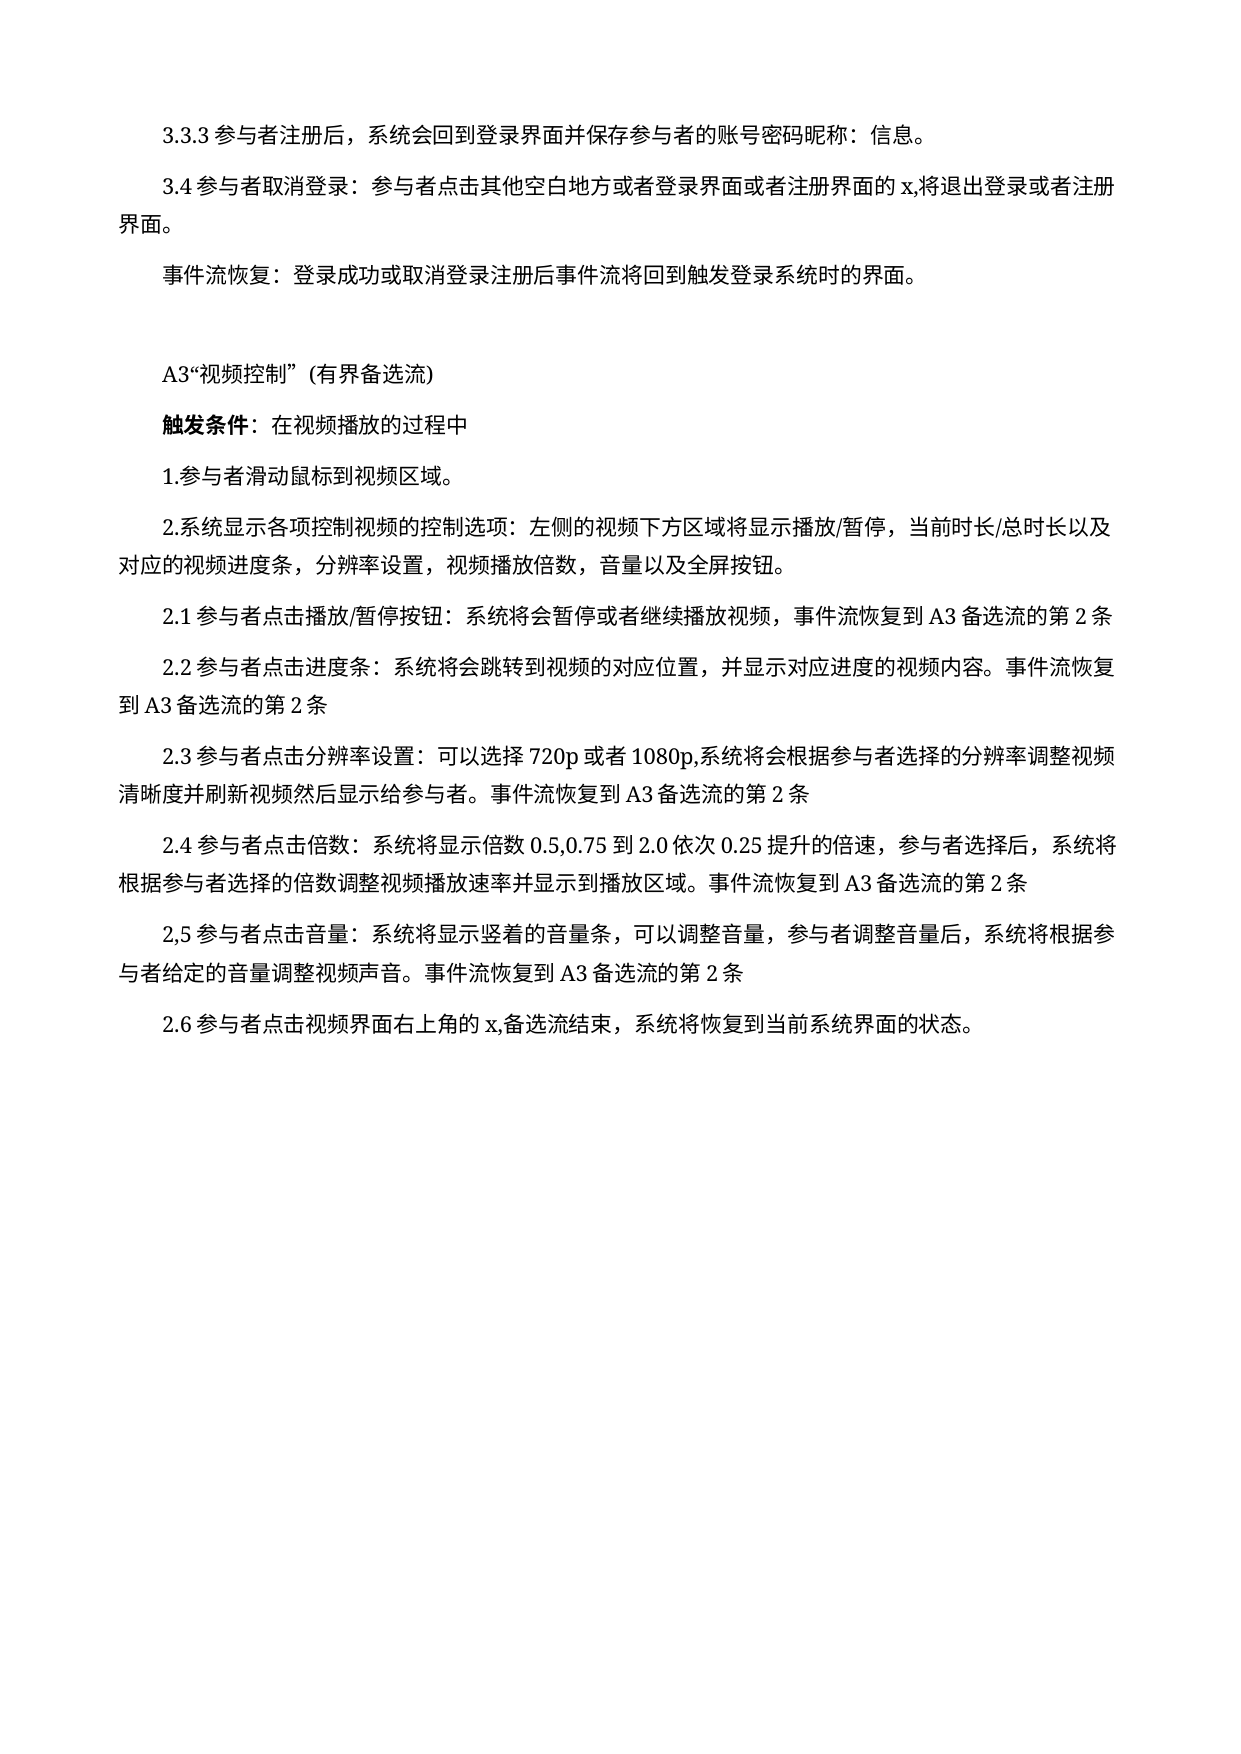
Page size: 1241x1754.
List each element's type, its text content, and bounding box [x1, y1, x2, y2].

text 2,5参与者点击音量：系统将显示竖着的音量条，可以调整音量，参与者调整音量后，系统将根据参与者给定的音量调整视频声音。事件流恢复到A3备选流的第2条 [118, 917, 1122, 987]
text 2.2参与者点击进度条：系统将会跳转到视频的对应位置，并显示对应进度的视频内容。事件流恢复到A3备选流的第2条 [118, 650, 1122, 720]
text 2.1参与者点击播放/暂停按钮：系统将会暂停或者继续播放视频，事件流恢复到A3备选流的第2条 [118, 599, 1122, 631]
text 2.4 参与者点击倍数：系统将显示倍数0.5,0.75到2.0依次0.25提升的倍速，参与者选择后，系统将根据参与者选择的倍数调整视频播放速率并显示到播放区域。事件流恢复到A3备选流的第2条 [118, 828, 1122, 898]
text 事件流恢复：登录成功或取消登录注册后事件流将回到触发登录系统时的界面。 [118, 258, 1122, 290]
text 3.3.3参与者注册后，系统会回到登录界面并保存参与者的账号密码昵称：信息。 [118, 118, 1122, 150]
text 2.6参与者点击视频界面右上角的x,备选流结束，系统将恢复到当前系统界面的状态。 [118, 1007, 1122, 1038]
text 触发条件：在视频播放的过程中 [118, 408, 1122, 440]
text 1.参与者滑动鼠标到视频区域。 [118, 459, 1122, 491]
text 3.4参与者取消登录：参与者点击其他空白地方或者登录界面或者注册界面的x,将退出登录或者注册界面。 [118, 169, 1122, 239]
text 2.3参与者点击分辨率设置：可以选择720p或者1080p,系统将会根据参与者选择的分辨率调整视频清晰度并刷新视频然后显示给参与者。事件流恢复到A3备选流的第2条 [118, 739, 1122, 809]
text 2.系统显示各项控制视频的控制选项：左侧的视频下方区域将显示播放/暂停，当前时长/总时长以及对应的视频进度条，分辨率设置，视频播放倍数，音量以及全屏按钮。 [118, 510, 1122, 580]
text A3“视频控制”(有界备选流) [118, 357, 1122, 389]
